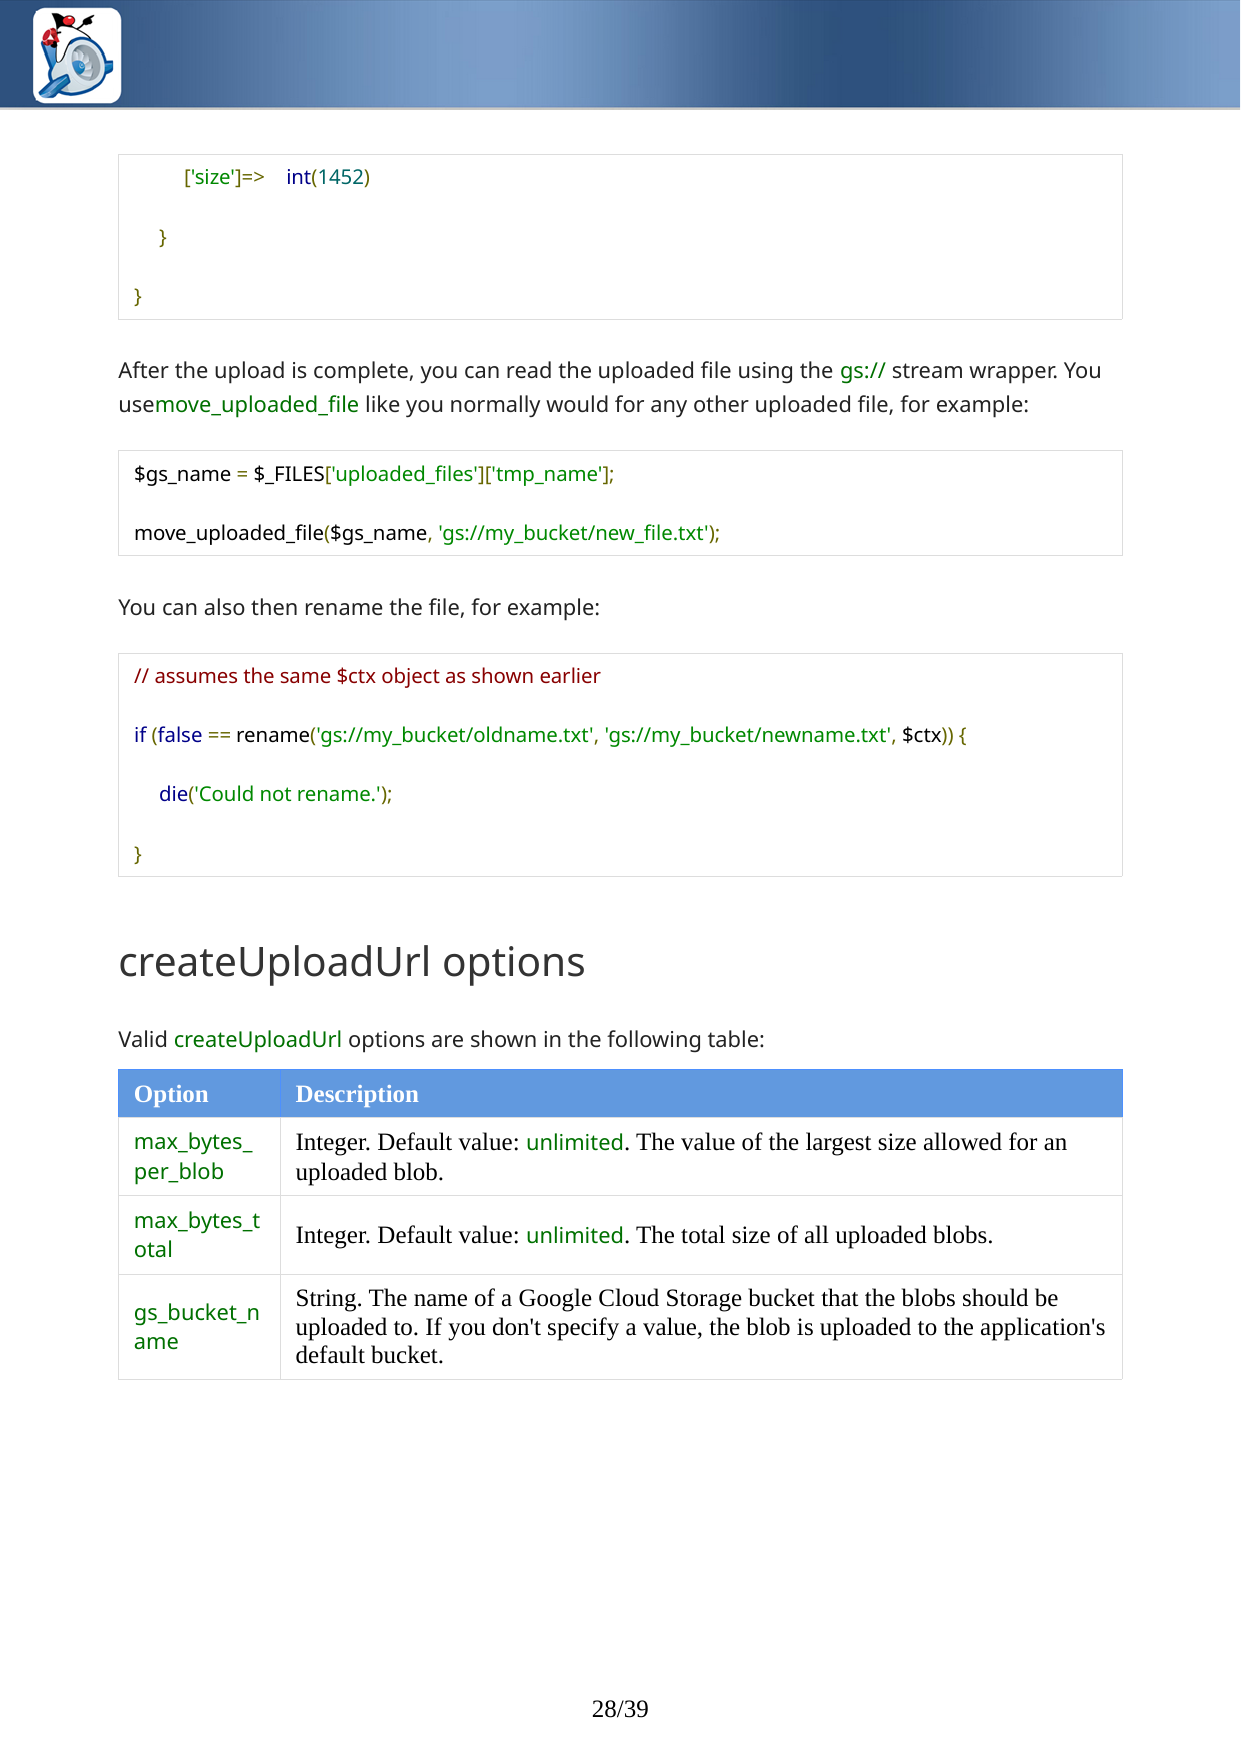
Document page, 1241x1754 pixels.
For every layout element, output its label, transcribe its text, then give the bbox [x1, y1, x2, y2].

table_cell Integer. Default value: unlimited. The value of the largest size allowed for an uploaded blob. [281, 1118, 1122, 1195]
text You can also then rename the file, for example: [118, 587, 1122, 621]
table_cell String. The name of a Google Cloud Storage bucket that the blobs should be uploaded to. If you don't specify a value, the blob is uploaded to the application's default bucket. [281, 1275, 1122, 1379]
text After the upload is complete, you can read the uploaded file using the gs:// stream wrapper. You usemove_uploaded_file like you normally would for any other uploaded file, for example: [118, 350, 1122, 419]
picture [0, 0, 1241, 110]
text } [119, 830, 1122, 876]
text // assumes the same $ctx object as shown earlier [119, 654, 1122, 690]
text $gs_name = $_FILES['uploaded_files']['tmp_name']; [119, 451, 1122, 487]
text } [119, 213, 1122, 250]
table_cell Integer. Default value: unlimited. The total size of all uploaded blobs. [281, 1196, 1122, 1274]
text die('Could not rename.'); [119, 770, 1122, 808]
text ['size']=> int(1452) [119, 155, 1122, 191]
text } [119, 272, 1122, 319]
table_header Description [281, 1070, 1122, 1117]
table_header Option [119, 1070, 280, 1117]
subtitle createUploadUrl options [118, 933, 1122, 988]
table_cell max_bytes_per_blob [119, 1118, 280, 1195]
text move_uploaded_file($gs_name, 'gs://my_bucket/new_file.txt'); [119, 509, 1122, 555]
table_cell gs_bucket_name [119, 1275, 280, 1379]
table_cell max_bytes_total [119, 1196, 280, 1274]
text Valid createUploadUrl options are shown in the following table: [118, 1019, 1122, 1053]
text if (false == rename('gs://my_bucket/oldname.txt', 'gs://my_bucket/newname.txt', $ctx)) { [119, 711, 1122, 749]
